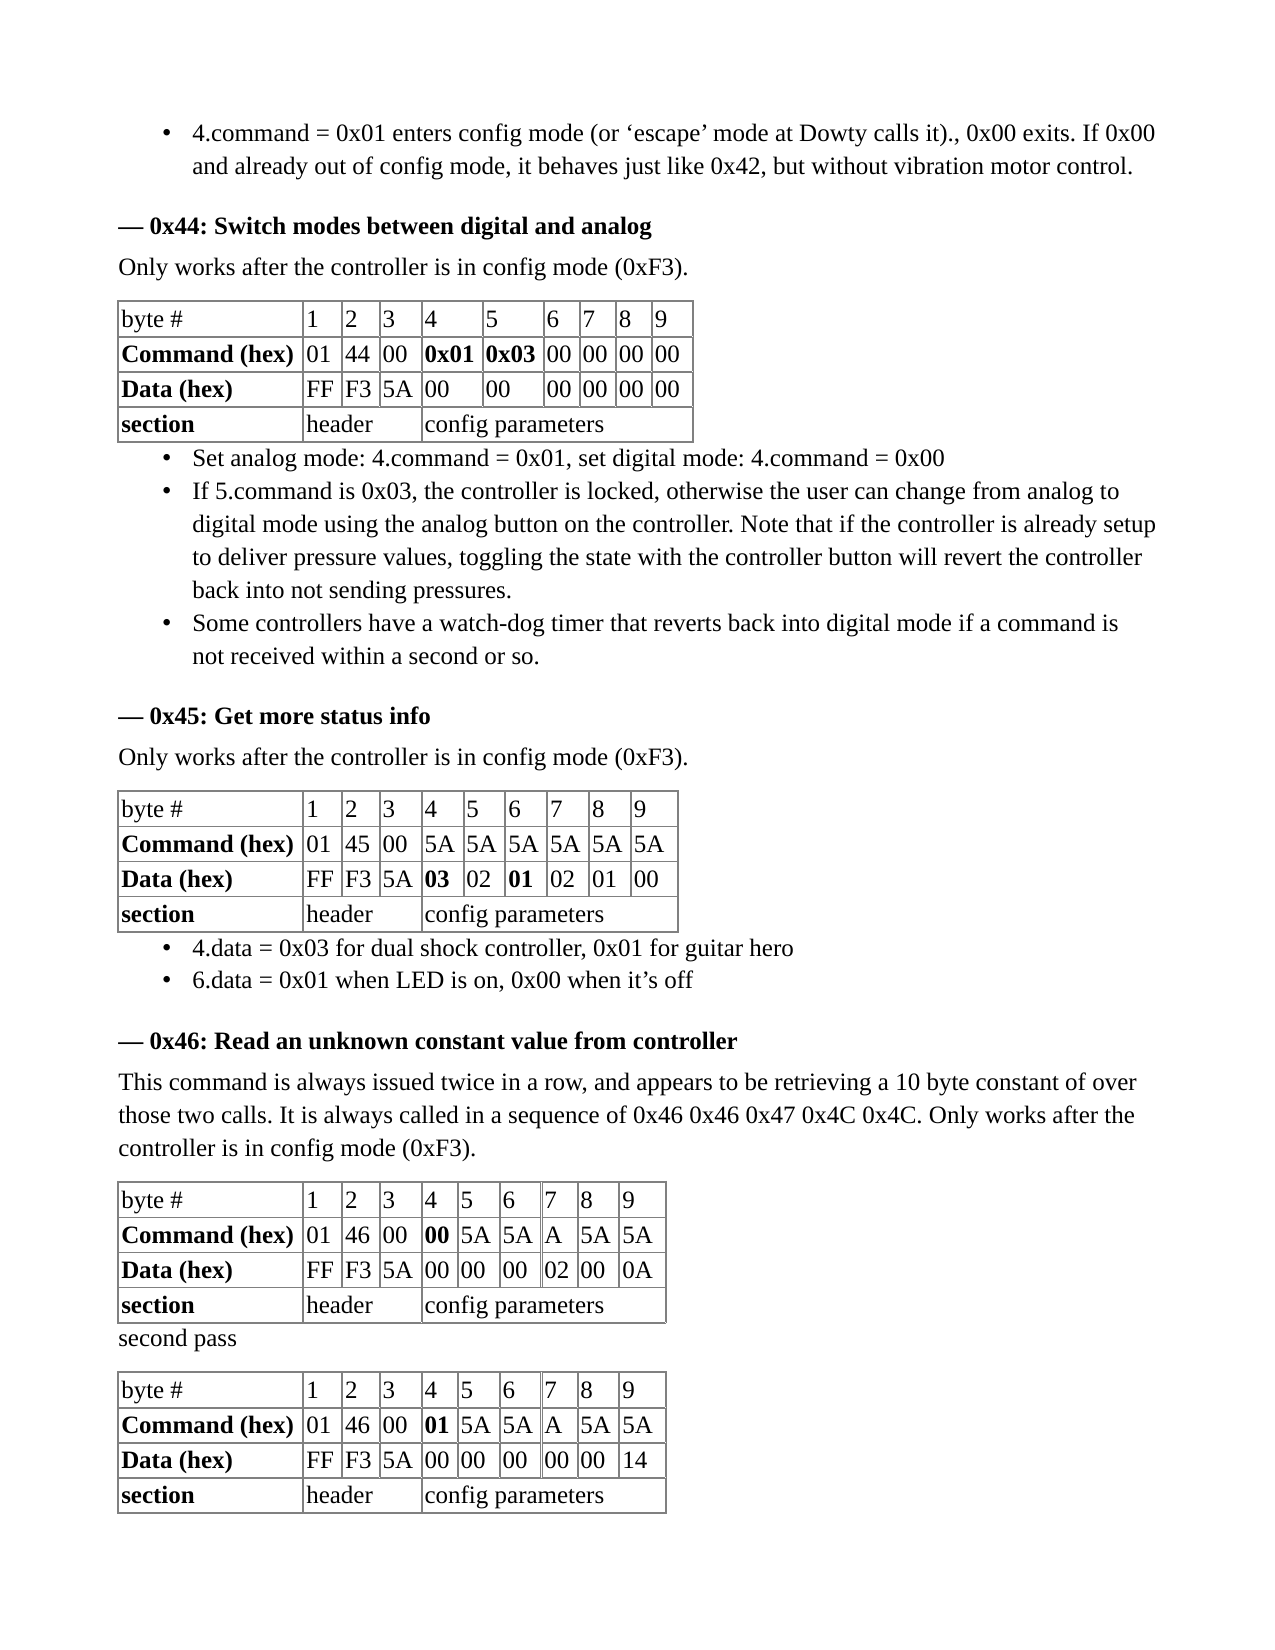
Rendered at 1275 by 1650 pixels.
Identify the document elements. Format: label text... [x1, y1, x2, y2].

table_cell 00 [653, 373, 692, 406]
table_cell Command (hex) [119, 338, 302, 371]
table_cell 5A [459, 1409, 499, 1442]
table_cell 5A [501, 1218, 540, 1252]
table_cell 00 [579, 1444, 618, 1477]
table_cell F3 [343, 1253, 379, 1287]
table_cell 5A [465, 827, 504, 861]
table_cell section [119, 897, 302, 931]
table_cell 01 [590, 862, 630, 896]
list Set analog mode: 4.command = 0x01, set digital mode: 4.command = 0x00 [162, 443, 1157, 472]
list Some controllers have a watch-dog timer that reverts back into digital mode if a command is not received within a second or so. [162, 608, 1157, 670]
table_header 6 [501, 1373, 540, 1407]
table_cell 0A [620, 1253, 665, 1287]
table_cell header [304, 1288, 421, 1322]
table_cell 00 [545, 338, 579, 371]
table_header 7 [581, 302, 615, 336]
list 4.data = 0x03 for dual shock controller, 0x01 for guitar hero [162, 933, 1157, 961]
table_header 2 [343, 1373, 379, 1407]
table_cell Data (hex) [119, 1253, 302, 1287]
subtitle — 0x45: Get more status info [118, 701, 1157, 730]
table_cell 02 [548, 862, 588, 896]
table_header 8 [579, 1183, 618, 1217]
table_cell FF [304, 373, 341, 406]
table_header 6 [545, 302, 579, 336]
table_header byte # [119, 302, 302, 336]
table_header byte # [119, 1373, 302, 1407]
table_header 9 [620, 1183, 665, 1217]
list 6.data = 0x01 when LED is on, 0x00 when it’s off [162, 966, 1157, 994]
table_cell config parameters [423, 1288, 665, 1322]
table_header 1 [304, 792, 341, 826]
table_cell 01 [304, 1409, 341, 1442]
table_cell 00 [423, 1218, 457, 1252]
table_cell A [543, 1409, 577, 1442]
table_cell 46 [343, 1409, 379, 1442]
table_header 8 [617, 302, 651, 336]
table_cell section [119, 408, 302, 441]
table_header 2 [343, 1183, 379, 1217]
table_header 1 [304, 1373, 341, 1407]
table_header 7 [548, 792, 588, 826]
table_header 6 [506, 792, 546, 826]
table_cell 5A [579, 1409, 618, 1442]
table_header 4 [423, 1373, 457, 1407]
table_cell 03 [423, 862, 463, 896]
list 4.command = 0x01 enters config mode (or ‘escape’ mode at Dowty calls it)., 0x00 exits. If 0x00 and already out of config mode, it behaves just like 0x42, but without vibration motor control. [162, 118, 1157, 180]
table_cell 00 [501, 1444, 540, 1477]
table_cell 14 [620, 1444, 665, 1477]
table_header 3 [381, 302, 421, 336]
text Only works after the controller is in config mode (0xF3). [118, 742, 1157, 771]
table_cell F3 [343, 1444, 379, 1477]
table_cell 00 [632, 862, 677, 896]
subtitle — 0x44: Switch modes between digital and analog [118, 211, 1157, 240]
table_header 4 [423, 302, 482, 336]
table_cell header [304, 408, 421, 441]
table_header 7 [543, 1183, 577, 1217]
table_cell 01 [304, 1218, 341, 1252]
table_cell 5A [381, 373, 421, 406]
table_cell 5A [548, 827, 588, 861]
table_cell FF [304, 1444, 341, 1477]
table_cell 5A [381, 862, 421, 896]
table_header 3 [381, 1373, 421, 1407]
table_cell 5A [579, 1218, 618, 1252]
table_header byte # [119, 1183, 302, 1217]
table_cell Command (hex) [119, 1409, 302, 1442]
table_cell 00 [617, 373, 651, 406]
table_cell 0x03 [484, 338, 543, 371]
table_header 9 [632, 792, 677, 826]
table_cell 00 [484, 373, 543, 406]
table_cell 00 [381, 338, 421, 371]
table_cell 00 [459, 1444, 499, 1477]
table_cell 00 [423, 1253, 457, 1287]
table_cell Data (hex) [119, 1444, 302, 1477]
table_cell Command (hex) [119, 827, 302, 861]
table_cell 00 [579, 1253, 618, 1287]
table_header 8 [579, 1373, 618, 1407]
table_header 1 [304, 302, 341, 336]
table_header 5 [465, 792, 504, 826]
table_cell 00 [423, 373, 482, 406]
list If 5.command is 0x03, the controller is locked, otherwise the user can change from analog to digital mode using the analog button on the controller. Note that if the controller is already setup to deliver pressure values, toggling the state with the controller button will revert the controller back into not sending pressures. [162, 476, 1157, 604]
table_cell 00 [459, 1253, 499, 1287]
table_cell header [304, 897, 421, 931]
table_cell 0x01 [423, 338, 482, 371]
table_header 5 [484, 302, 543, 336]
table_cell config parameters [423, 1479, 665, 1512]
table_cell 01 [304, 827, 341, 861]
table_header 4 [423, 792, 463, 826]
table_cell 01 [506, 862, 546, 896]
table_cell config parameters [423, 408, 692, 441]
table_cell 5A [381, 1444, 421, 1477]
table_cell 02 [543, 1253, 577, 1287]
table_cell 00 [545, 373, 579, 406]
table_cell config parameters [423, 897, 677, 931]
table_header 9 [653, 302, 692, 336]
table_cell section [119, 1479, 302, 1512]
table_cell 00 [653, 338, 692, 371]
table_cell 00 [381, 1409, 421, 1442]
table_header 4 [423, 1183, 457, 1217]
table_header 7 [543, 1373, 577, 1407]
table_cell FF [304, 1253, 341, 1287]
table_cell 5A [506, 827, 546, 861]
table_cell 00 [543, 1444, 577, 1477]
text This command is always issued twice in a row, and appears to be retrieving a 10 byte constant of over those two calls. It is always called in a sequence of 0x46 0x46 0x47 0x4C 0x4C. Only works after the controller is in config mode (0xF3). [118, 1067, 1157, 1162]
table_cell 5A [381, 1253, 421, 1287]
table_header 5 [459, 1373, 499, 1407]
text second pass [118, 1323, 1157, 1352]
table_cell F3 [343, 373, 379, 406]
table_cell 5A [590, 827, 630, 861]
table_cell 44 [343, 338, 379, 371]
table_header 8 [590, 792, 630, 826]
table_cell section [119, 1288, 302, 1322]
table_cell 01 [423, 1409, 457, 1442]
table_header 3 [381, 1183, 421, 1217]
table_cell Command (hex) [119, 1218, 302, 1252]
table_header 9 [620, 1373, 665, 1407]
table_header 5 [459, 1183, 499, 1217]
table_cell 00 [581, 373, 615, 406]
text Only works after the controller is in config mode (0xF3). [118, 252, 1157, 281]
table_cell Data (hex) [119, 373, 302, 406]
table_cell 00 [381, 827, 421, 861]
table_cell 02 [465, 862, 504, 896]
table_cell 45 [343, 827, 379, 861]
table_cell 00 [581, 338, 615, 371]
table_cell 00 [423, 1444, 457, 1477]
table_cell 01 [304, 338, 341, 371]
table_cell 5A [620, 1409, 665, 1442]
table_cell Data (hex) [119, 862, 302, 896]
table_cell A [543, 1218, 577, 1252]
table_header 3 [381, 792, 421, 826]
table_cell F3 [343, 862, 379, 896]
table_cell 5A [620, 1218, 665, 1252]
table_header 6 [501, 1183, 540, 1217]
table_cell 00 [381, 1218, 421, 1252]
table_header 2 [343, 792, 379, 826]
table_header 2 [343, 302, 379, 336]
subtitle — 0x46: Read an unknown constant value from controller [118, 1026, 1157, 1054]
table_cell 00 [617, 338, 651, 371]
table_cell 46 [343, 1218, 379, 1252]
table_cell 5A [632, 827, 677, 861]
table_cell FF [304, 862, 341, 896]
table_cell 5A [501, 1409, 540, 1442]
table_cell 5A [459, 1218, 499, 1252]
table_cell 00 [501, 1253, 540, 1287]
table_cell 5A [423, 827, 463, 861]
table_header byte # [119, 792, 302, 826]
table_cell header [304, 1479, 421, 1512]
table_header 1 [304, 1183, 341, 1217]
